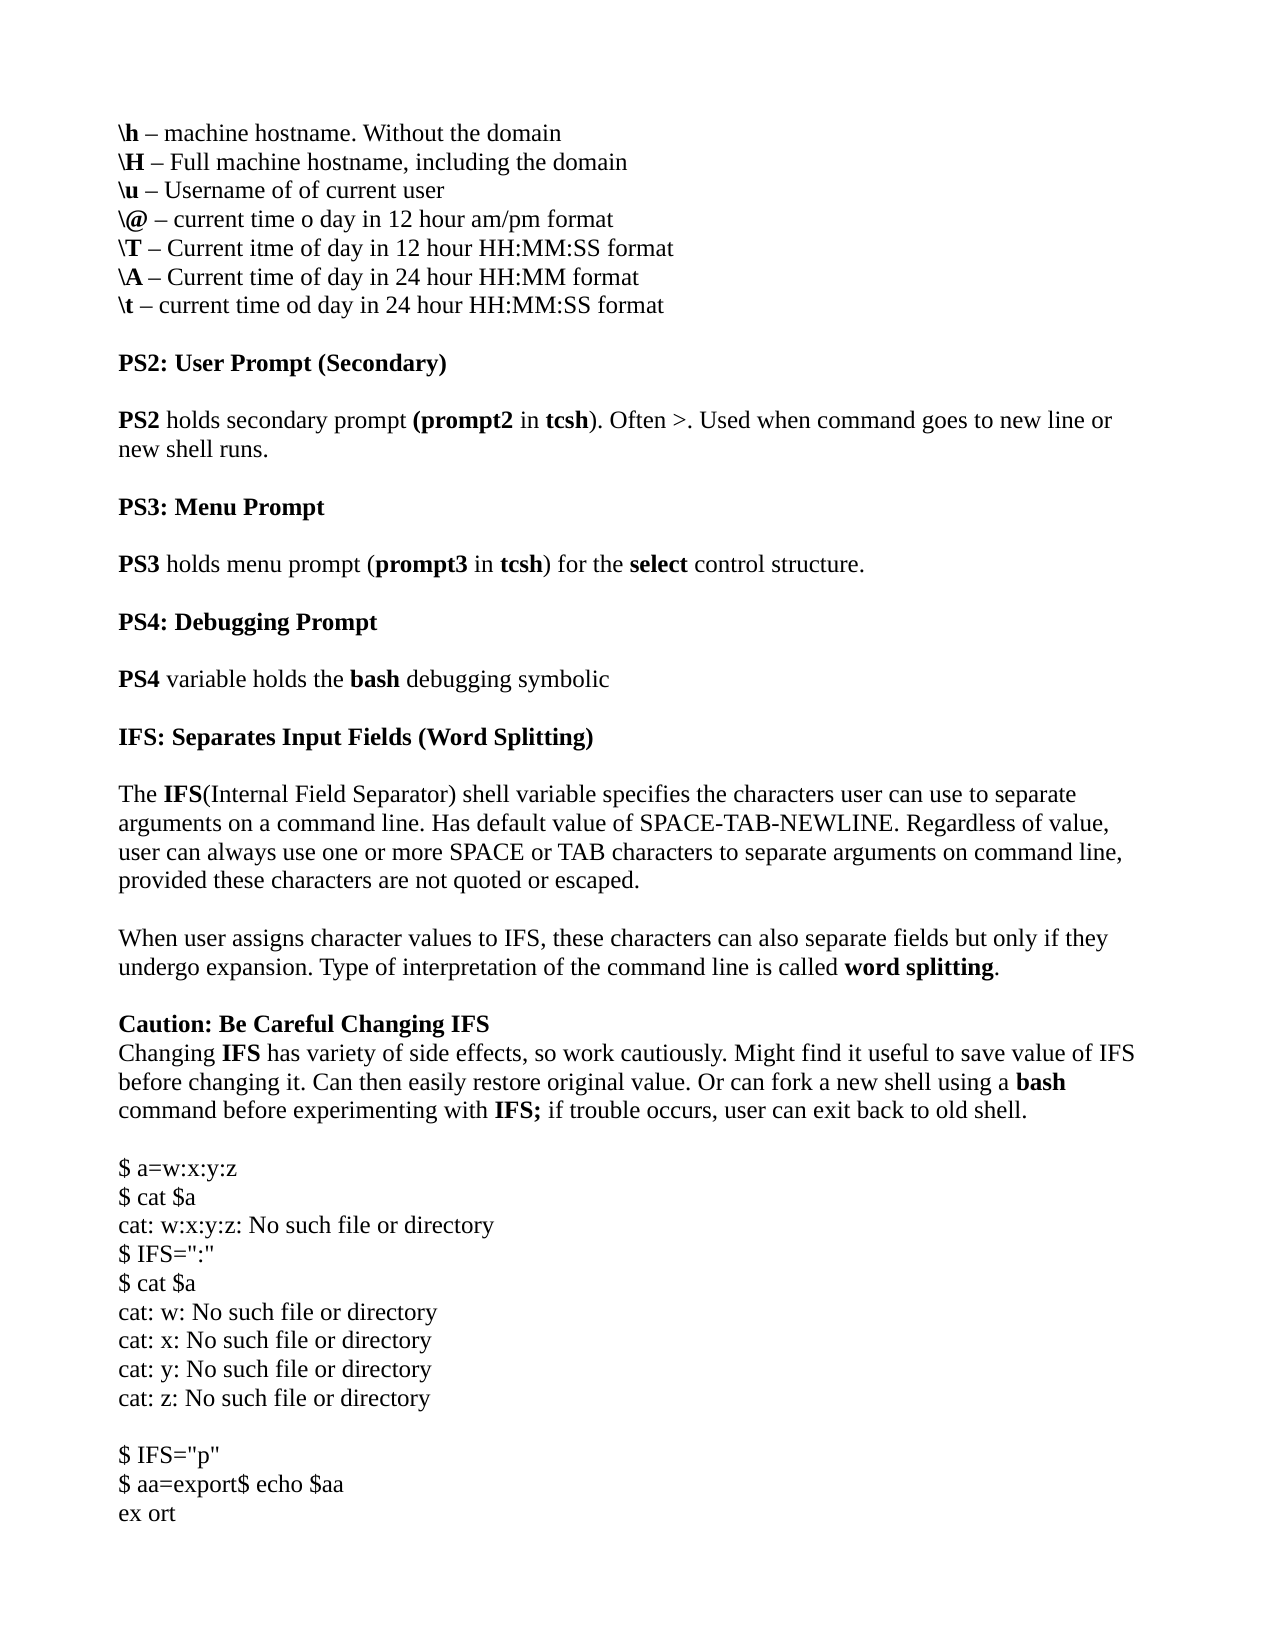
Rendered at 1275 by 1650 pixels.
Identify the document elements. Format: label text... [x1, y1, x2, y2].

text PS4 variable holds the bash debugging symbolic [118, 664, 1157, 693]
text cat: z: No such file or directory [118, 1383, 1157, 1412]
text cat: w:x:y:z: No such file or directory [118, 1211, 1157, 1239]
text When user assigns character values to IFS, these characters can also separate fields but only if they undergo expansion. Type of interpretation of the command line is called word splitting. [118, 923, 1157, 981]
text PS2: User Prompt (Secondary) [118, 348, 1157, 377]
text cat: w: No such file or directory [118, 1297, 1157, 1326]
text $ cat $a [118, 1182, 1157, 1211]
text $ a=w:x:y:z [118, 1153, 1157, 1182]
text PS2 holds secondary prompt (prompt2 in tcsh). Often >. Used when command goes to new line or new shell runs. [118, 406, 1157, 463]
text \t – current time od day in 24 hour HH:MM:SS format [118, 291, 1157, 319]
text PS4: Debugging Prompt [118, 607, 1157, 636]
text PS3 holds menu prompt (prompt3 in tcsh) for the select control structure. [118, 549, 1157, 578]
text $ IFS="p" [118, 1441, 1157, 1469]
text cat: x: No such file or directory [118, 1326, 1157, 1354]
text $ aa=export$ echo $aa [118, 1469, 1157, 1498]
text Caution: Be Careful Changing IFS [118, 1009, 1157, 1038]
text \u – Username of of current user [118, 176, 1157, 204]
text \T – Current itme of day in 12 hour HH:MM:SS format [118, 233, 1157, 262]
text \h – machine hostname. Without the domain [118, 118, 1157, 147]
text PS3: Menu Prompt [118, 492, 1157, 521]
text \H – Full machine hostname, including the domain [118, 147, 1157, 176]
text Changing IFS has variety of side effects, so work cautiously. Might find it useful to save value of IFS before changing it. Can then easily restore original value. Or can fork a new shell using a bash command before experimenting with IFS; if trouble occurs, user can exit back to old shell. [118, 1038, 1157, 1124]
text $ IFS=":" [118, 1239, 1157, 1268]
text IFS: Separates Input Fields (Word Splitting) [118, 722, 1157, 751]
text \@ – current time o day in 12 hour am/pm format [118, 204, 1157, 233]
text The IFS(Internal Field Separator) shell variable specifies the characters user can use to separate arguments on a command line. Has default value of SPACE-TAB-NEWLINE. Regardless of value, user can always use one or more SPACE or TAB characters to separate arguments on command line, provided these characters are not quoted or escaped. [118, 779, 1157, 894]
text $ cat $a [118, 1268, 1157, 1297]
text cat: y: No such file or directory [118, 1354, 1157, 1383]
text \A – Current time of day in 24 hour HH:MM format [118, 262, 1157, 291]
text ex ort [118, 1498, 1157, 1527]
